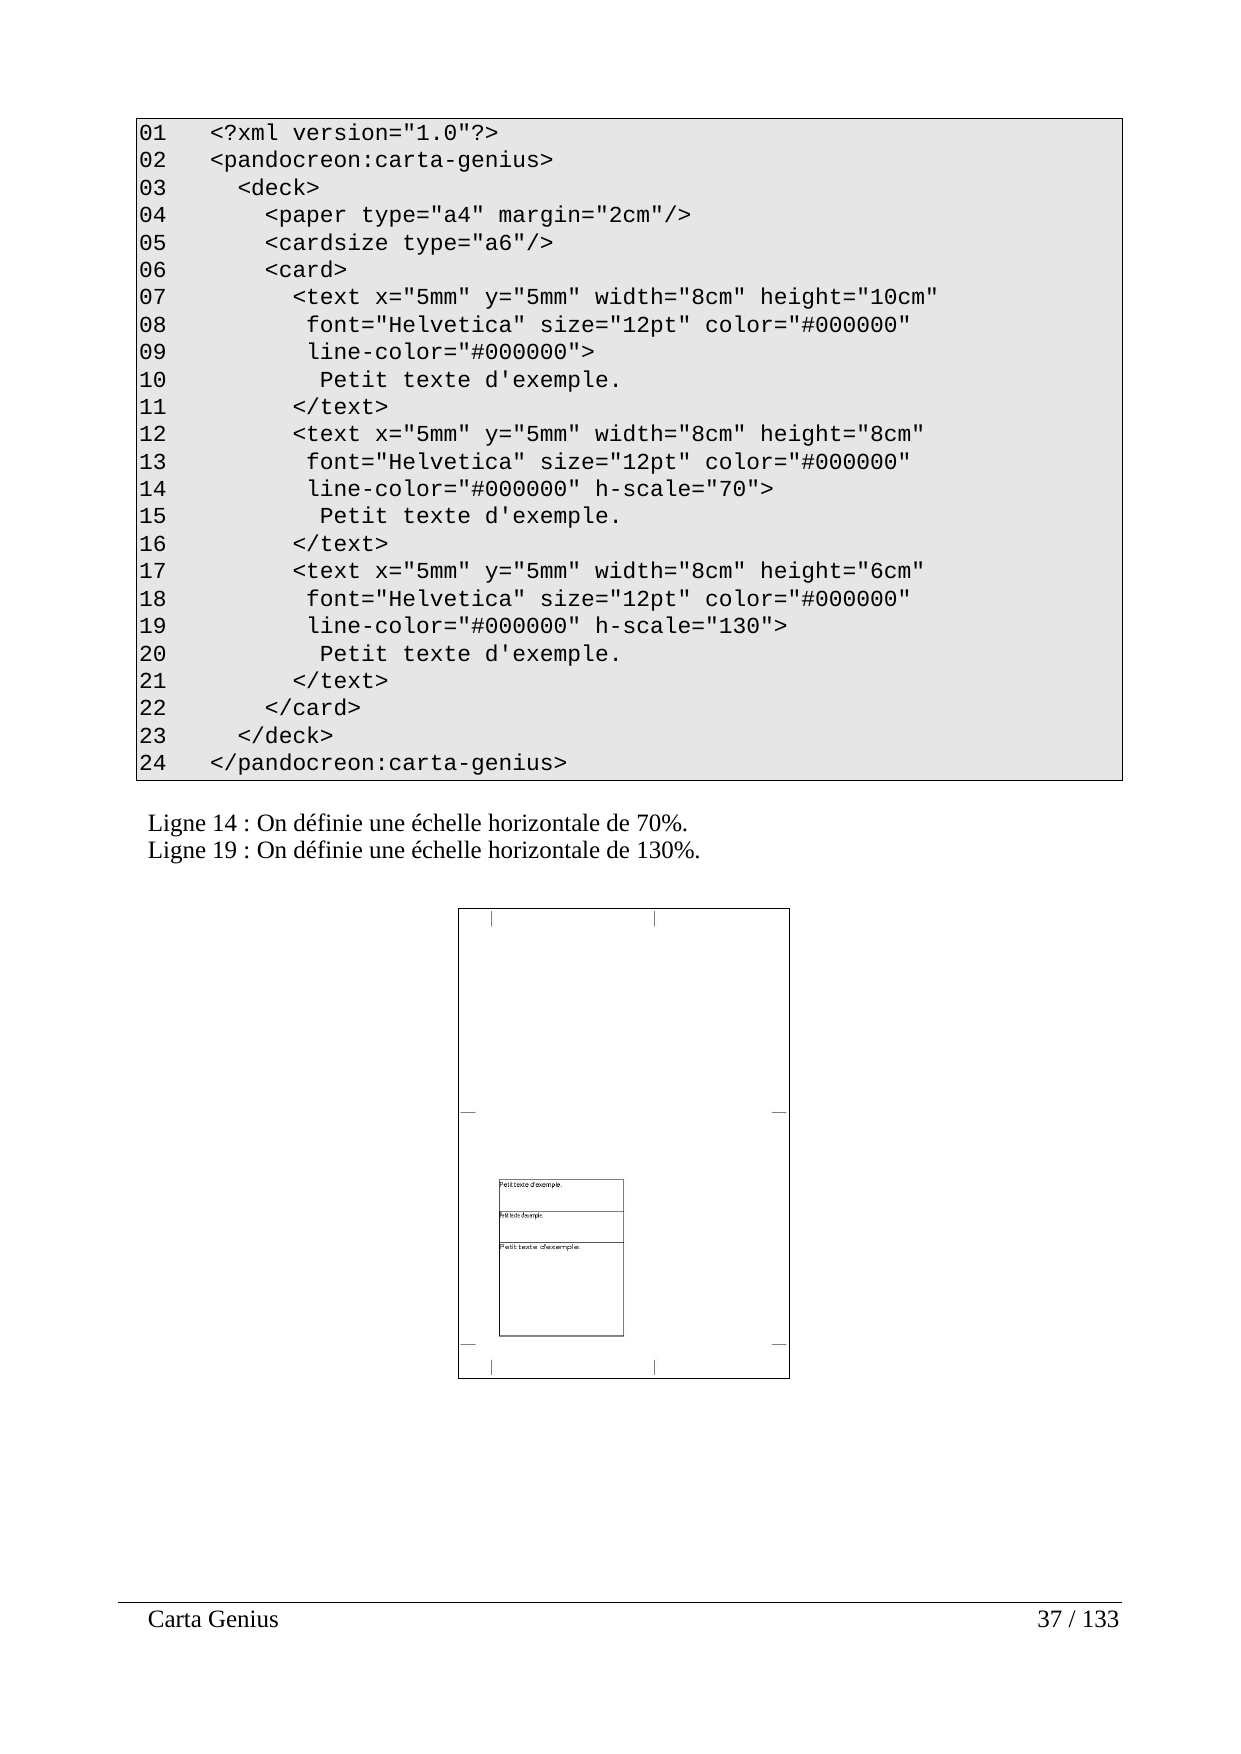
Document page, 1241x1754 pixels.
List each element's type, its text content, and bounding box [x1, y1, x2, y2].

text 14 line-color="#000000" h-scale="70"> [137, 474, 1122, 502]
text 10 Petit texte d'exemple. [137, 365, 1122, 392]
text 22 </card> [137, 693, 1122, 721]
text 06 <card> [137, 255, 1122, 282]
text Ligne 19 : On définie une échelle horizontale de 130%. [118, 837, 1122, 864]
text 11 </text> [137, 392, 1122, 419]
text 16 </text> [137, 529, 1122, 556]
text 24 </pandocreon:carta-genius> [137, 748, 1122, 780]
text 07 <text x="5mm" y="5mm" width="8cm" height="10cm" [137, 282, 1122, 310]
text 21 </text> [137, 666, 1122, 693]
text 01 <?xml version="1.0"?> [137, 119, 1122, 146]
text 02 <pandocreon:carta-genius> [137, 146, 1122, 173]
picture [460, 911, 787, 1375]
text 23 </deck> [137, 721, 1122, 748]
text 09 line-color="#000000"> [137, 337, 1122, 365]
text 13 font="Helvetica" size="12pt" color="#000000" [137, 447, 1122, 474]
text Ligne 14 : On définie une échelle horizontale de 70%. [118, 809, 1122, 837]
text 03 <deck> [137, 173, 1122, 200]
text 17 <text x="5mm" y="5mm" width="8cm" height="6cm" [137, 556, 1122, 584]
text 12 <text x="5mm" y="5mm" width="8cm" height="8cm" [137, 419, 1122, 447]
text 18 font="Helvetica" size="12pt" color="#000000" [137, 584, 1122, 611]
text 08 font="Helvetica" size="12pt" color="#000000" [137, 310, 1122, 337]
text 20 Petit texte d'exemple. [137, 639, 1122, 666]
text 19 line-color="#000000" h-scale="130"> [137, 611, 1122, 639]
text 15 Petit texte d'exemple. [137, 502, 1122, 529]
text 04 <paper type="a4" margin="2cm"/> [137, 200, 1122, 228]
text 05 <cardsize type="a6"/> [137, 228, 1122, 255]
